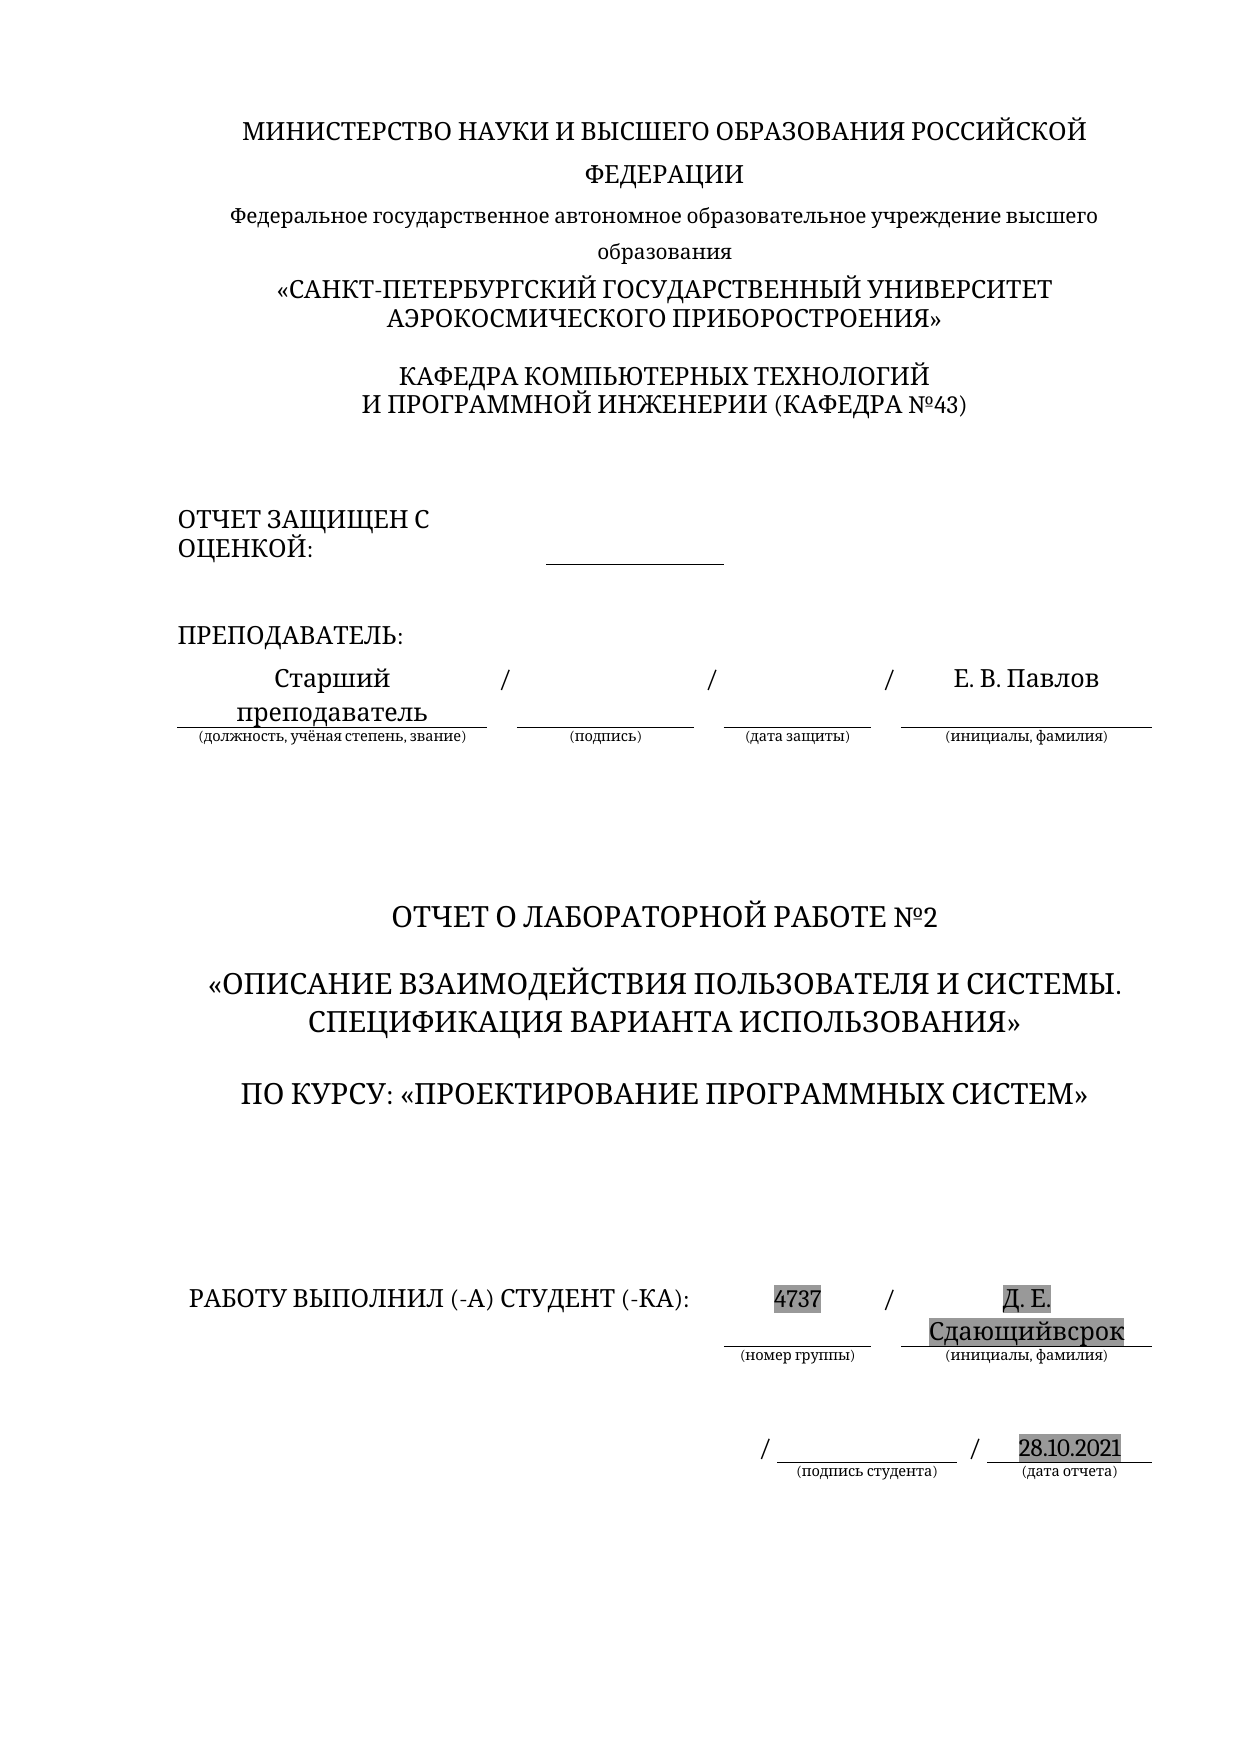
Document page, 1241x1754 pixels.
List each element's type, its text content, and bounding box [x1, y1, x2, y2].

text Федеральное государственное автономное образовательное учреждение высшего образования [177, 204, 1152, 264]
table_header Д. Е. Сдающийвсрок [901, 1285, 1152, 1346]
table_header / [957, 1434, 987, 1462]
text СПЕЦИФИКАЦИЯ ВАРИАНТА ИСПОЛЬЗОВАНИЯ» [177, 1006, 1152, 1040]
text ОТЧЕТ О ЛАБОРАТОРНОЙ РАБОТЕ №2 [177, 901, 1152, 934]
table_cell (дата защиты) [724, 728, 871, 757]
text АЭРОКОСМИЧЕСКОГО ПРИБОРОСТРОЕНИЯ» [177, 305, 1152, 334]
table_header / [747, 1434, 777, 1462]
table_cell [871, 1346, 901, 1376]
table_cell (подпись) [517, 728, 694, 757]
table_cell (инициалы, фамилия) [901, 1347, 1152, 1376]
table_cell (подпись студента) [777, 1463, 957, 1492]
table_header / [694, 665, 723, 727]
table_cell [177, 1346, 724, 1376]
table_header [724, 506, 1151, 564]
table_header ОТЧЕТ ЗАЩИЩЕН С ОЦЕНКОЙ: [177, 506, 546, 564]
table_header РАБОТУ ВЫПОЛНИЛ (-А) СТУДЕНТ (-КА): [177, 1285, 724, 1346]
table_header Старший преподаватель [177, 665, 487, 727]
table_header [517, 665, 694, 727]
table_cell (должность, учёная степень, звание) [177, 728, 487, 757]
text ПО КУРСУ: «ПРОЕКТИРОВАНИЕ ПРОГРАММНЫХ СИСТЕМ» [177, 1078, 1152, 1112]
table_cell [177, 1462, 747, 1492]
table_cell (дата отчета) [987, 1463, 1152, 1492]
table_cell [694, 727, 723, 757]
text «САНКТ-ПЕТЕРБУРГСКИЙ ГОСУДАРСТВЕННЫЙ УНИВЕРСИТЕТ [177, 276, 1152, 305]
table_cell [871, 727, 901, 757]
table_header 4737 [724, 1285, 871, 1346]
table_header / [871, 665, 901, 727]
table_cell [487, 727, 517, 757]
table_cell (номер группы) [724, 1347, 871, 1376]
table_cell (инициалы, фамилия) [901, 728, 1152, 757]
table_header [777, 1434, 957, 1462]
table_cell [747, 1462, 777, 1492]
text И ПРОГРАММНОЙ ИНЖЕНЕРИИ (КАФЕДРА №43) [177, 391, 1152, 420]
table_header [546, 506, 723, 564]
table_header Е. В. Павлов [901, 665, 1152, 727]
text ПРЕПОДАВАТЕЛЬ: [177, 622, 1152, 651]
table_cell [957, 1462, 987, 1492]
text МИНИСТЕРСТВО НАУКИ И ВЫСШЕГО ОБРАЗОВАНИЯ РОССИЙСКОЙ ФЕДЕРАЦИИ [177, 118, 1152, 190]
table_header / [871, 1285, 901, 1346]
table_header / [487, 665, 517, 727]
table_header [724, 665, 871, 727]
table_header 28.10.2021 [987, 1434, 1152, 1462]
text «ОПИСАНИЕ ВЗАИМОДЕЙСТВИЯ ПОЛЬЗОВАТЕЛЯ И СИСТЕМЫ. [177, 968, 1152, 1001]
text КАФЕДРА КОМПЬЮТЕРНЫХ ТЕХНОЛОГИЙ [177, 362, 1152, 391]
table_header [177, 1434, 747, 1462]
